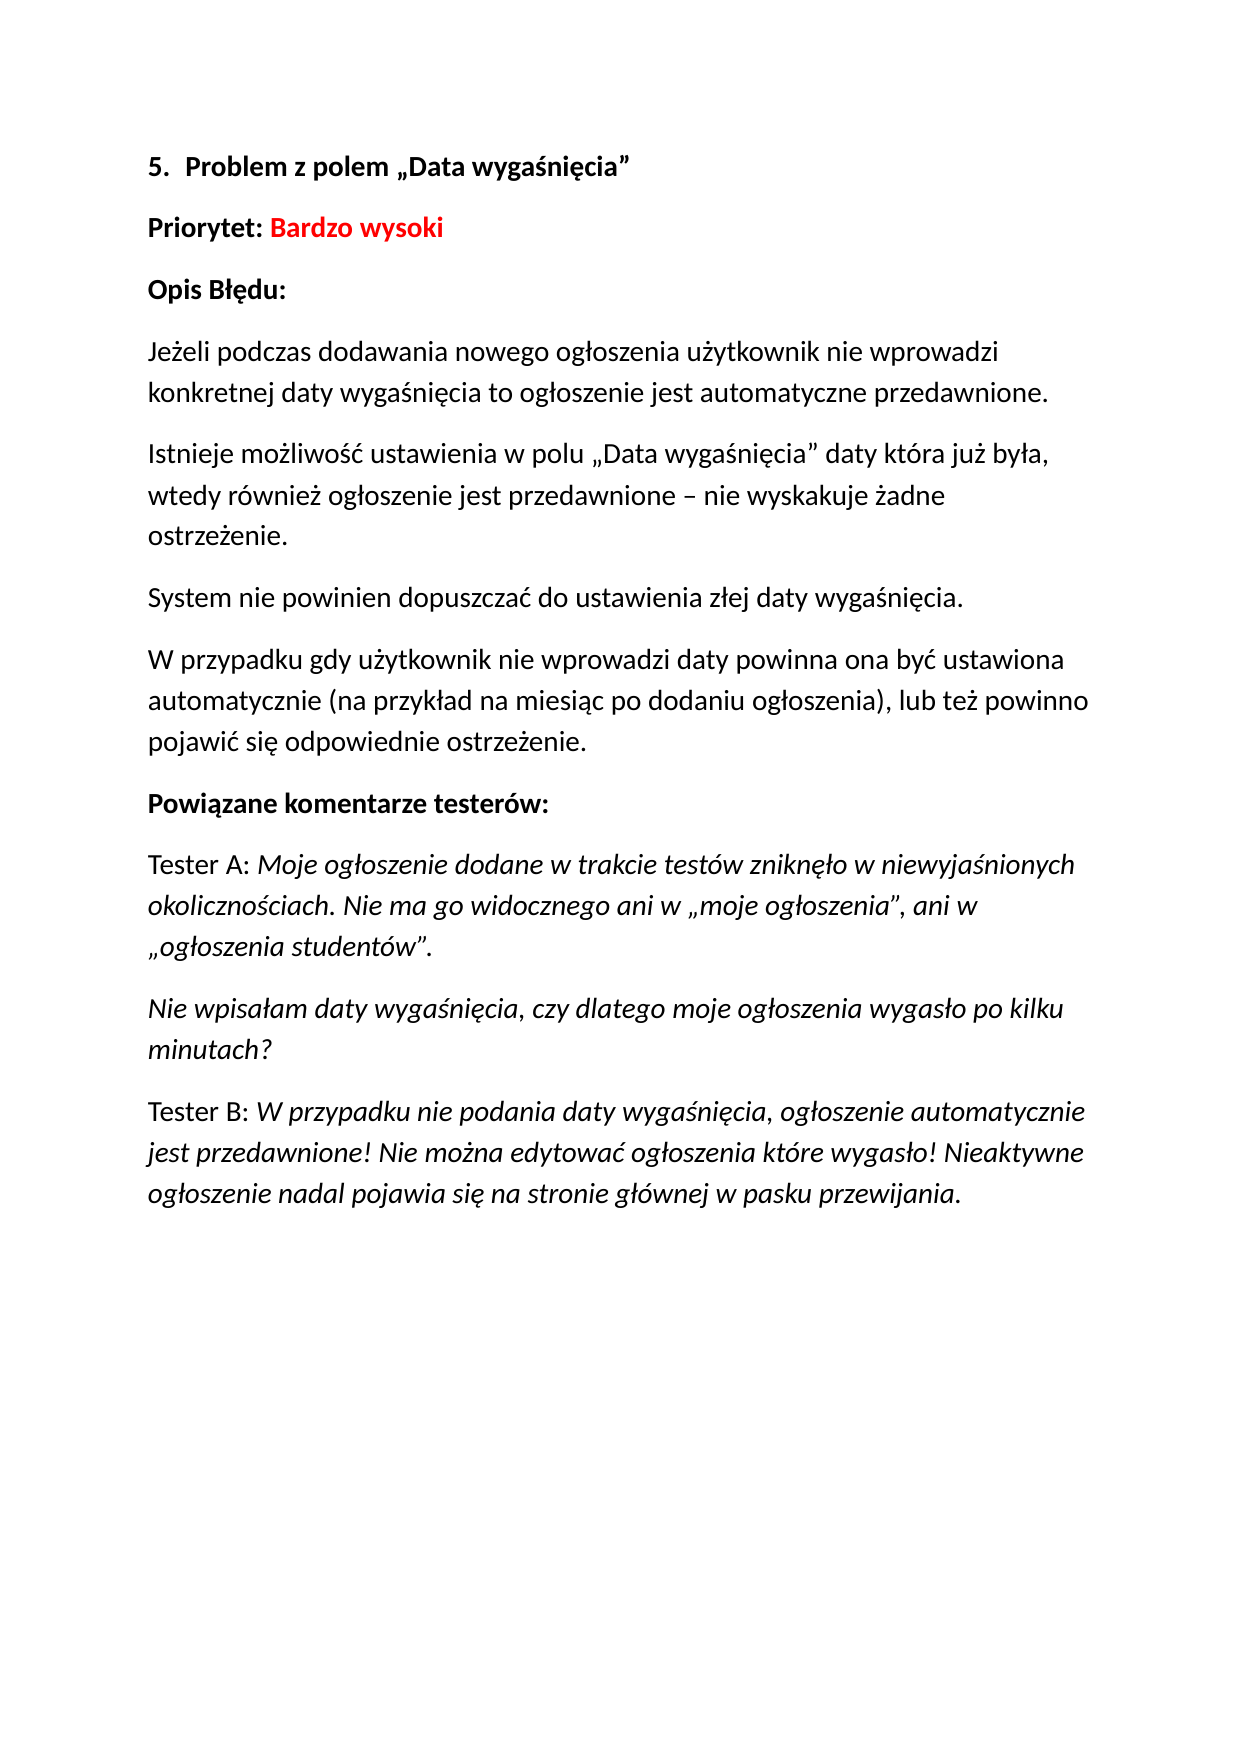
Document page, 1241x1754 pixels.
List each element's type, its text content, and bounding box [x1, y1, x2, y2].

text Jeżeli podczas dodawania nowego ogłoszenia użytkownik nie wprowadzi konkretnej daty wygaśnięcia to ogłoszenie jest automatyczne przedawnione. [148, 333, 1093, 409]
text Powiązane komentarze testerów: [148, 785, 1093, 820]
text Istnieje możliwość ustawienia w polu „Data wygaśnięcia” daty która już była, wtedy również ogłoszenie jest przedawnione – nie wyskakuje żadne ostrzeżenie. [148, 436, 1093, 553]
text Tester A: Moje ogłoszenie dodane w trakcie testów zniknęło w niewyjaśnionych okolicznościach. Nie ma go widocznego ani w „moje ogłoszenia”, ani w „ogłoszenia studentów”. [148, 846, 1093, 964]
text System nie powinien dopuszczać do ustawienia złej daty wygaśnięcia. [148, 579, 1093, 615]
text W przypadku gdy użytkownik nie wprowadzi daty powinna ona być ustawiona automatycznie (na przykład na miesiąc po dodaniu ogłoszenia), lub też powinno pojawić się odpowiednie ostrzeżenie. [148, 641, 1093, 758]
text Opis Błędu: [148, 271, 1093, 307]
text Tester B: W przypadku nie podania daty wygaśnięcia, ogłoszenie automatycznie jest przedawnione! Nie można edytować ogłoszenia które wygasło! Nieaktywne ogłoszenie nadal pojawia się na stronie głównej w pasku przewijania. [148, 1093, 1093, 1210]
list Problem z polem „Data wygaśnięcia” [148, 148, 1093, 183]
text Nie wpisałam daty wygaśnięcia, czy dlatego moje ogłoszenia wygasło po kilku minutach? [148, 990, 1093, 1067]
text Priorytet: Bardzo wysoki [148, 209, 1093, 245]
